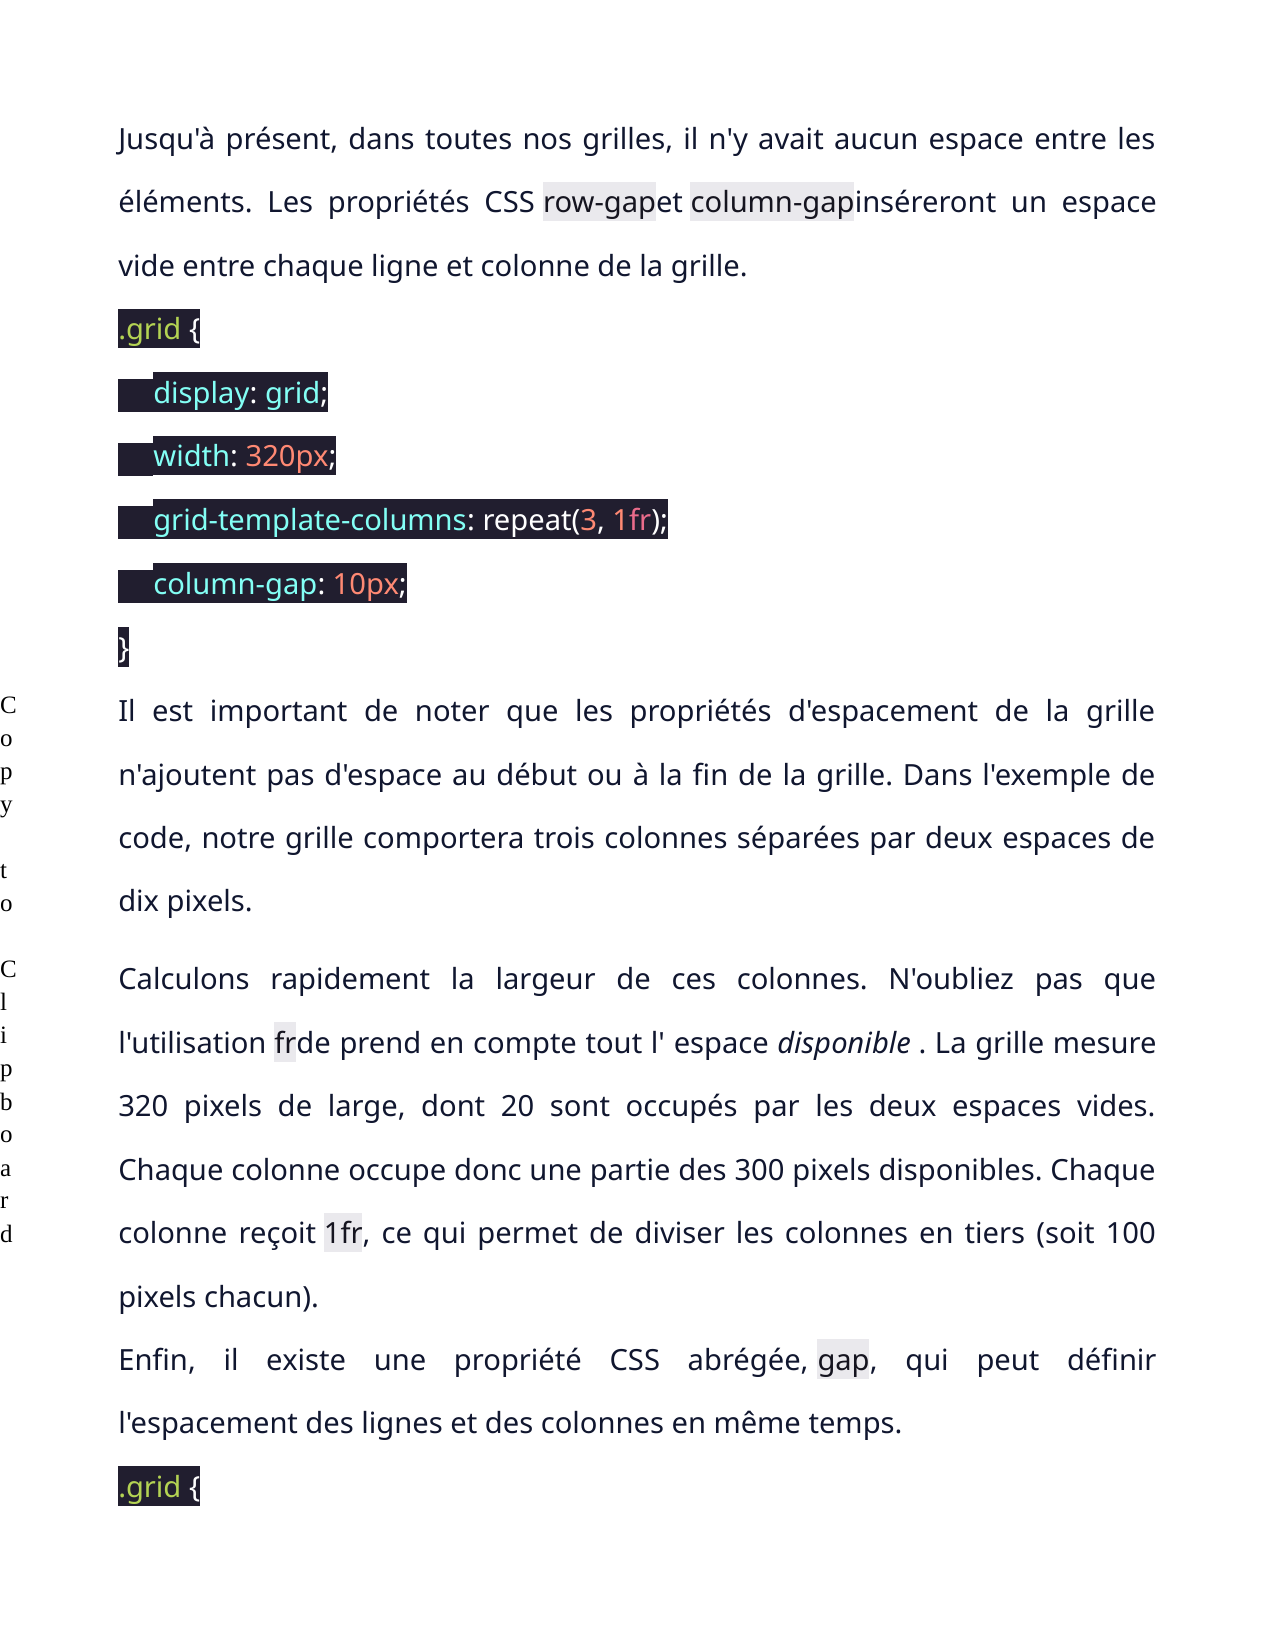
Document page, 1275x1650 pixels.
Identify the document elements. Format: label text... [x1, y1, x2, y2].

text width: 320px; [118, 436, 1157, 476]
text Calculons rapidement la largeur de ces colonnes. N'oubliez pas que l'utilisation frde prend en compte tout l' espace disponible . La grille mesure 320 pixels de large, dont 20 sont occupés par les deux espaces vides. Chaque colonne occupe donc une partie des 300 pixels disponibles. Chaque colonne reçoit 1fr, ce qui permet de diviser les colonnes en tiers (soit 100 pixels chacun). [118, 959, 1157, 1316]
text } [118, 627, 1157, 667]
text grid-template-columns: repeat(3, 1fr); [118, 499, 1157, 539]
text display: grid; [118, 372, 1157, 412]
text Jusqu'à présent, dans toutes nos grilles, il n'y avait aucun espace entre les éléments. Les propriétés CSS row-gapet column-gapinséreront un espace vide entre chaque ligne et colonne de la grille. [118, 118, 1157, 285]
text .grid { [118, 1466, 1157, 1506]
text .grid { [118, 308, 1157, 348]
text Enfin, il existe une propriété CSS abrégée, gap, qui peut définir l'espacement des lignes et des colonnes en même temps. [118, 1339, 1157, 1442]
text Il est important de noter que les propriétés d'espacement de la grille n'ajoutent pas d'espace au début ou à la fin de la grille. Dans l'exemple de code, notre grille comportera trois colonnes séparées par deux espaces de dix pixels. [118, 690, 1157, 920]
text column-gap: 10px; [118, 563, 1157, 603]
